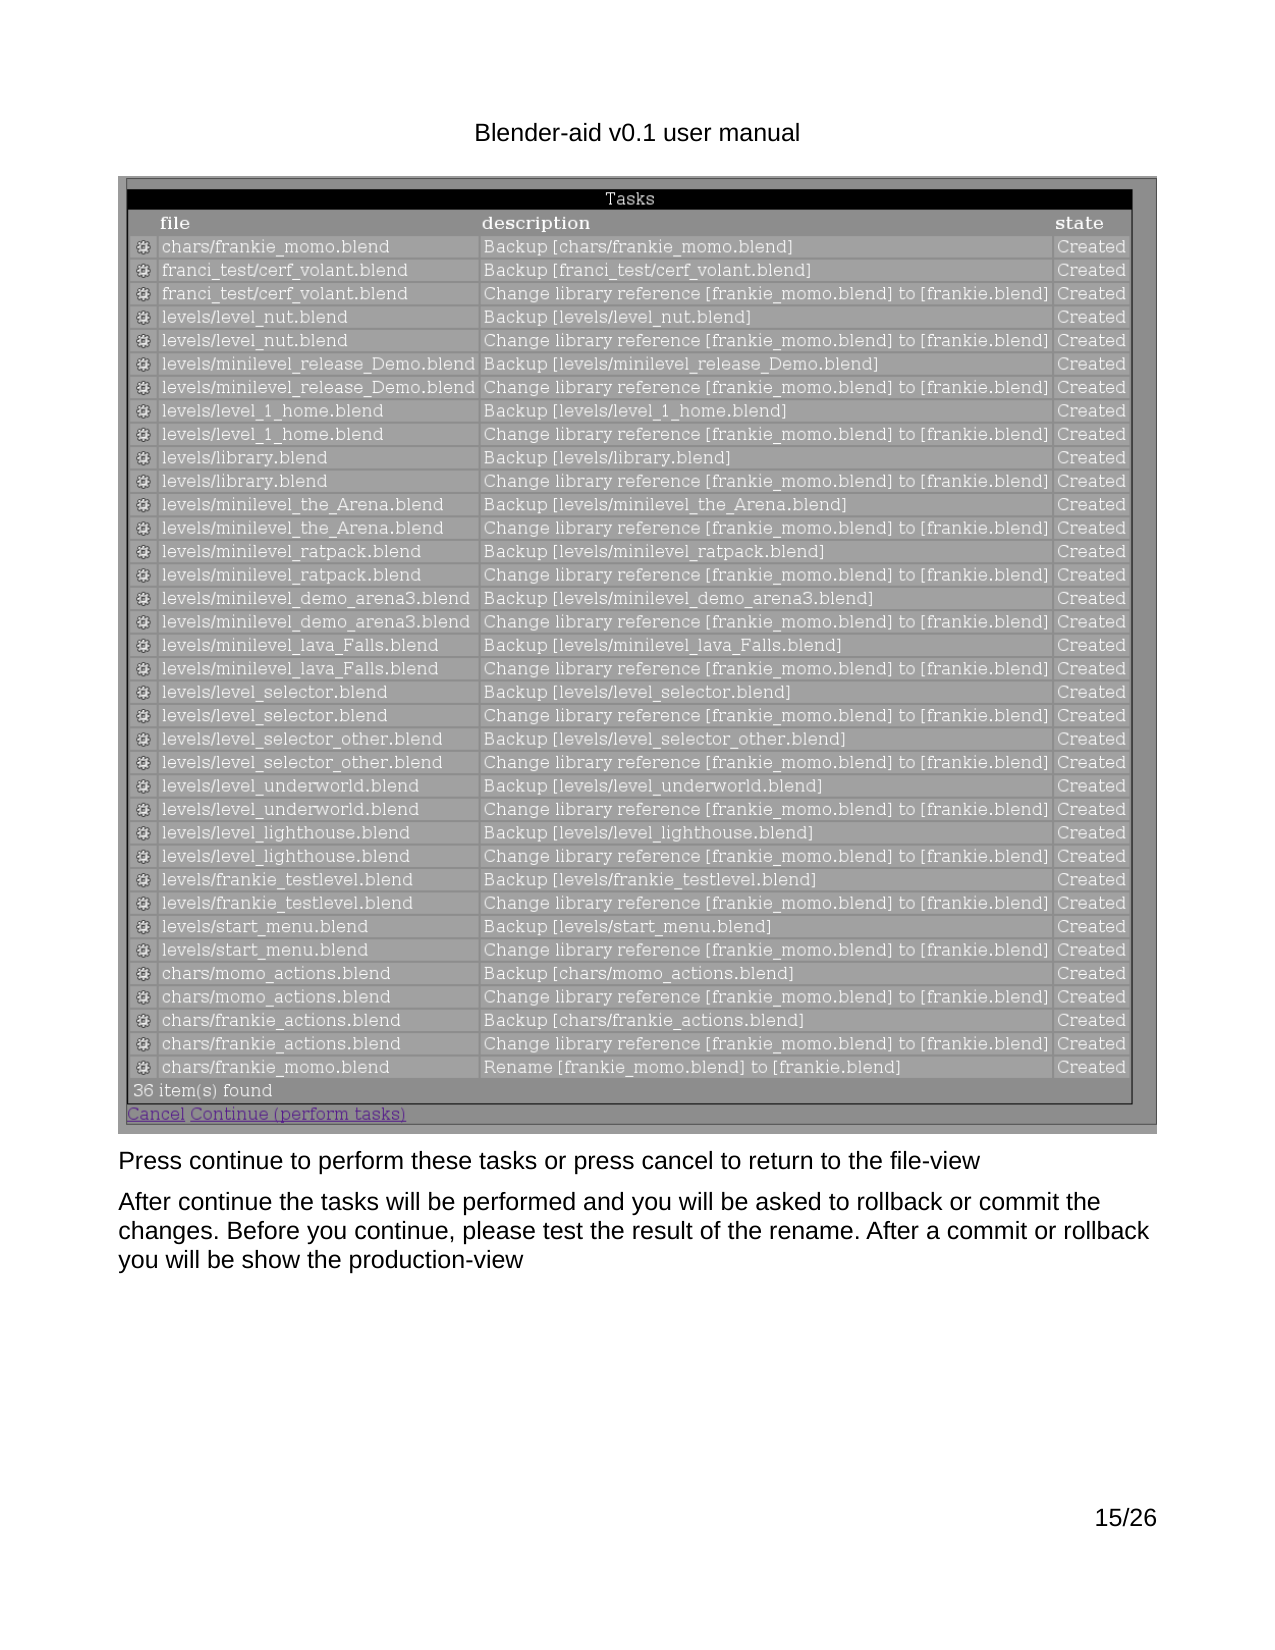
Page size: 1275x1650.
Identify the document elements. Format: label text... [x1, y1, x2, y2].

text After continue the tasks will be performed and you will be asked to rollback or commit the changes. Before you continue, please test the result of the rename. After a commit or rollback you will be show the production-view [118, 1187, 1157, 1273]
text Press continue to perform these tasks or press cancel to return to the file-view [118, 1146, 1157, 1175]
picture [118, 176, 1157, 1134]
